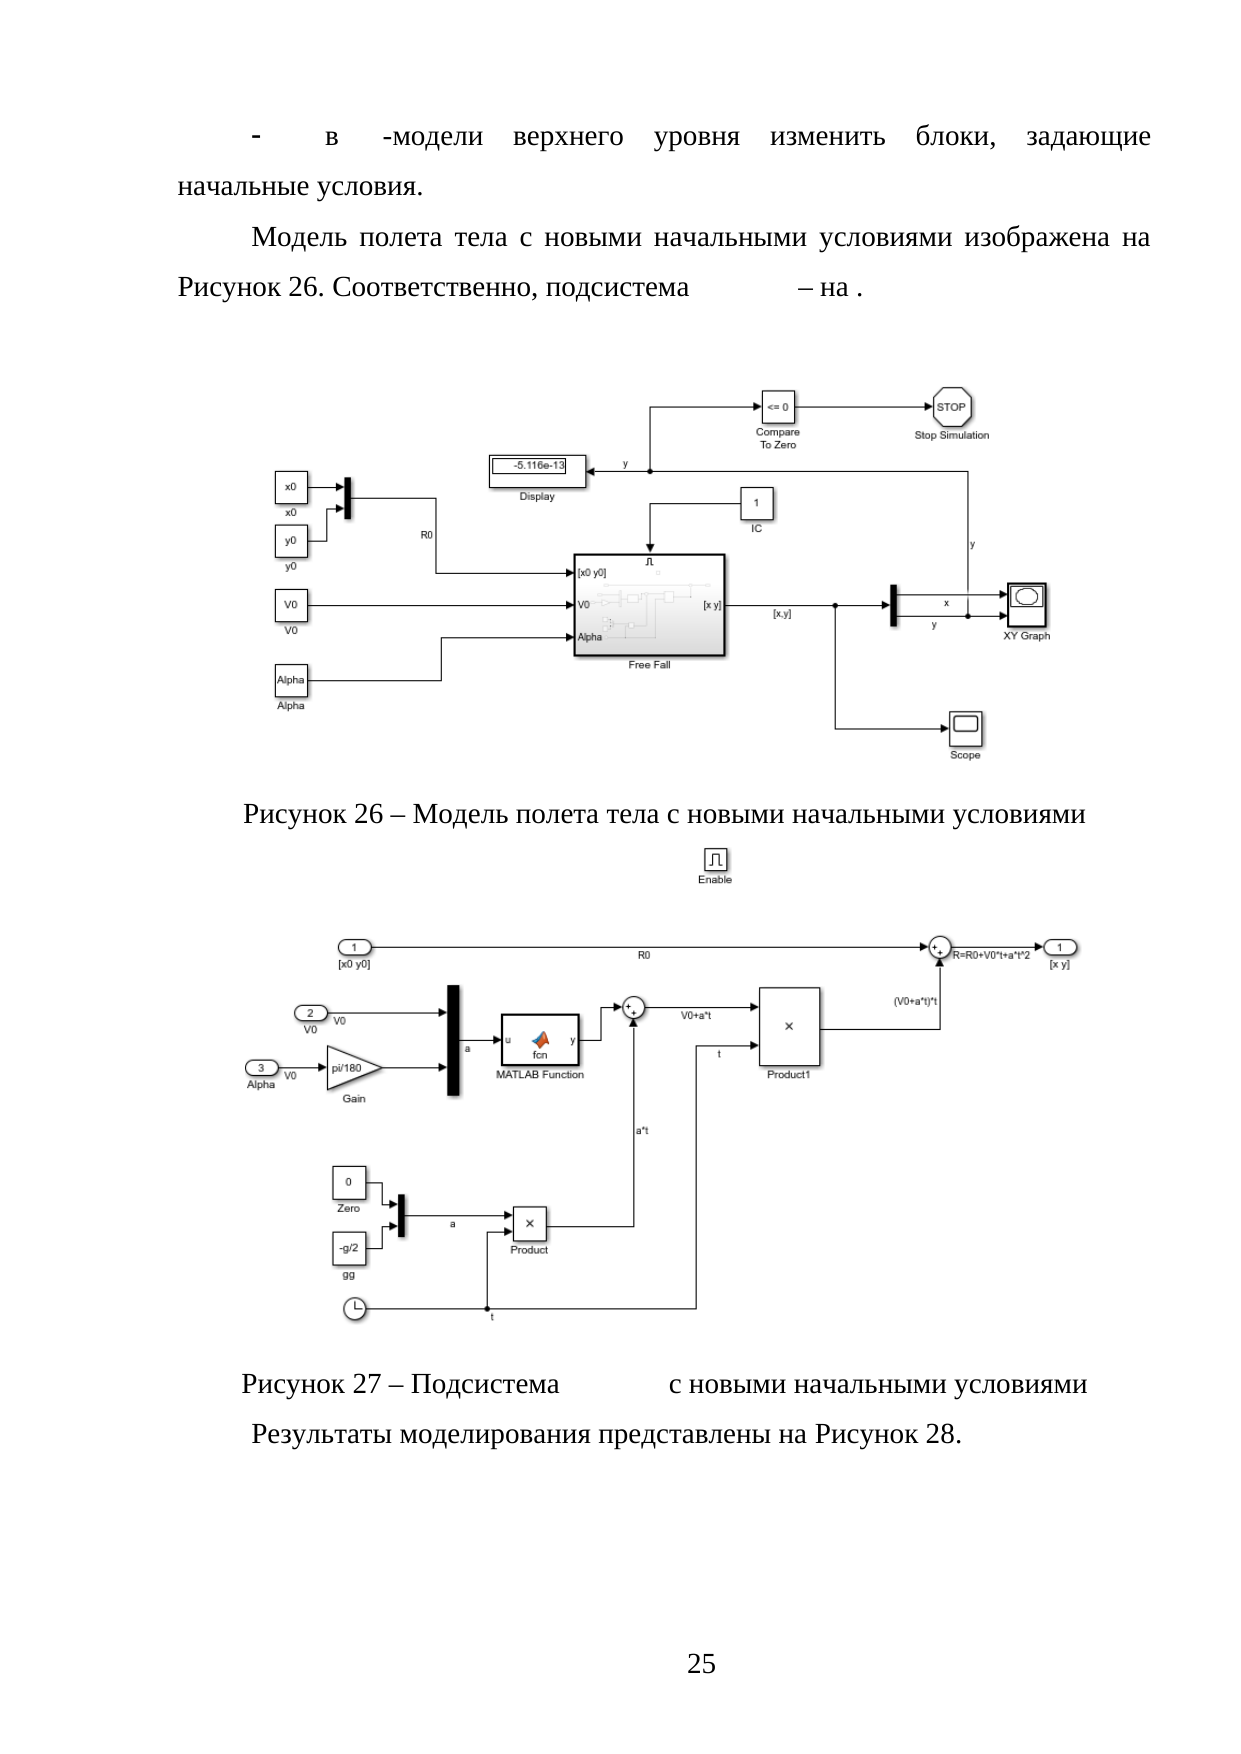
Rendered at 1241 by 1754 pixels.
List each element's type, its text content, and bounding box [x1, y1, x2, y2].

picture [262, 369, 1067, 780]
text Результаты моделирования представлены на рисунок 28. [177, 1416, 1152, 1450]
list в -модели верхнего уровня изменить блоки, задающие начальные условия. [177, 118, 1152, 202]
text Модель полета тела с новыми начальными условиями изображена на рисунок 26. Соответственно, подсистема – на . [177, 219, 1152, 303]
picture [245, 846, 1084, 1350]
text Рисунок 26 – Модель полета тела с новыми начальными условиями [177, 796, 1152, 829]
text Рисунок 27 – Подсистема с новыми начальными условиями [177, 1366, 1152, 1399]
